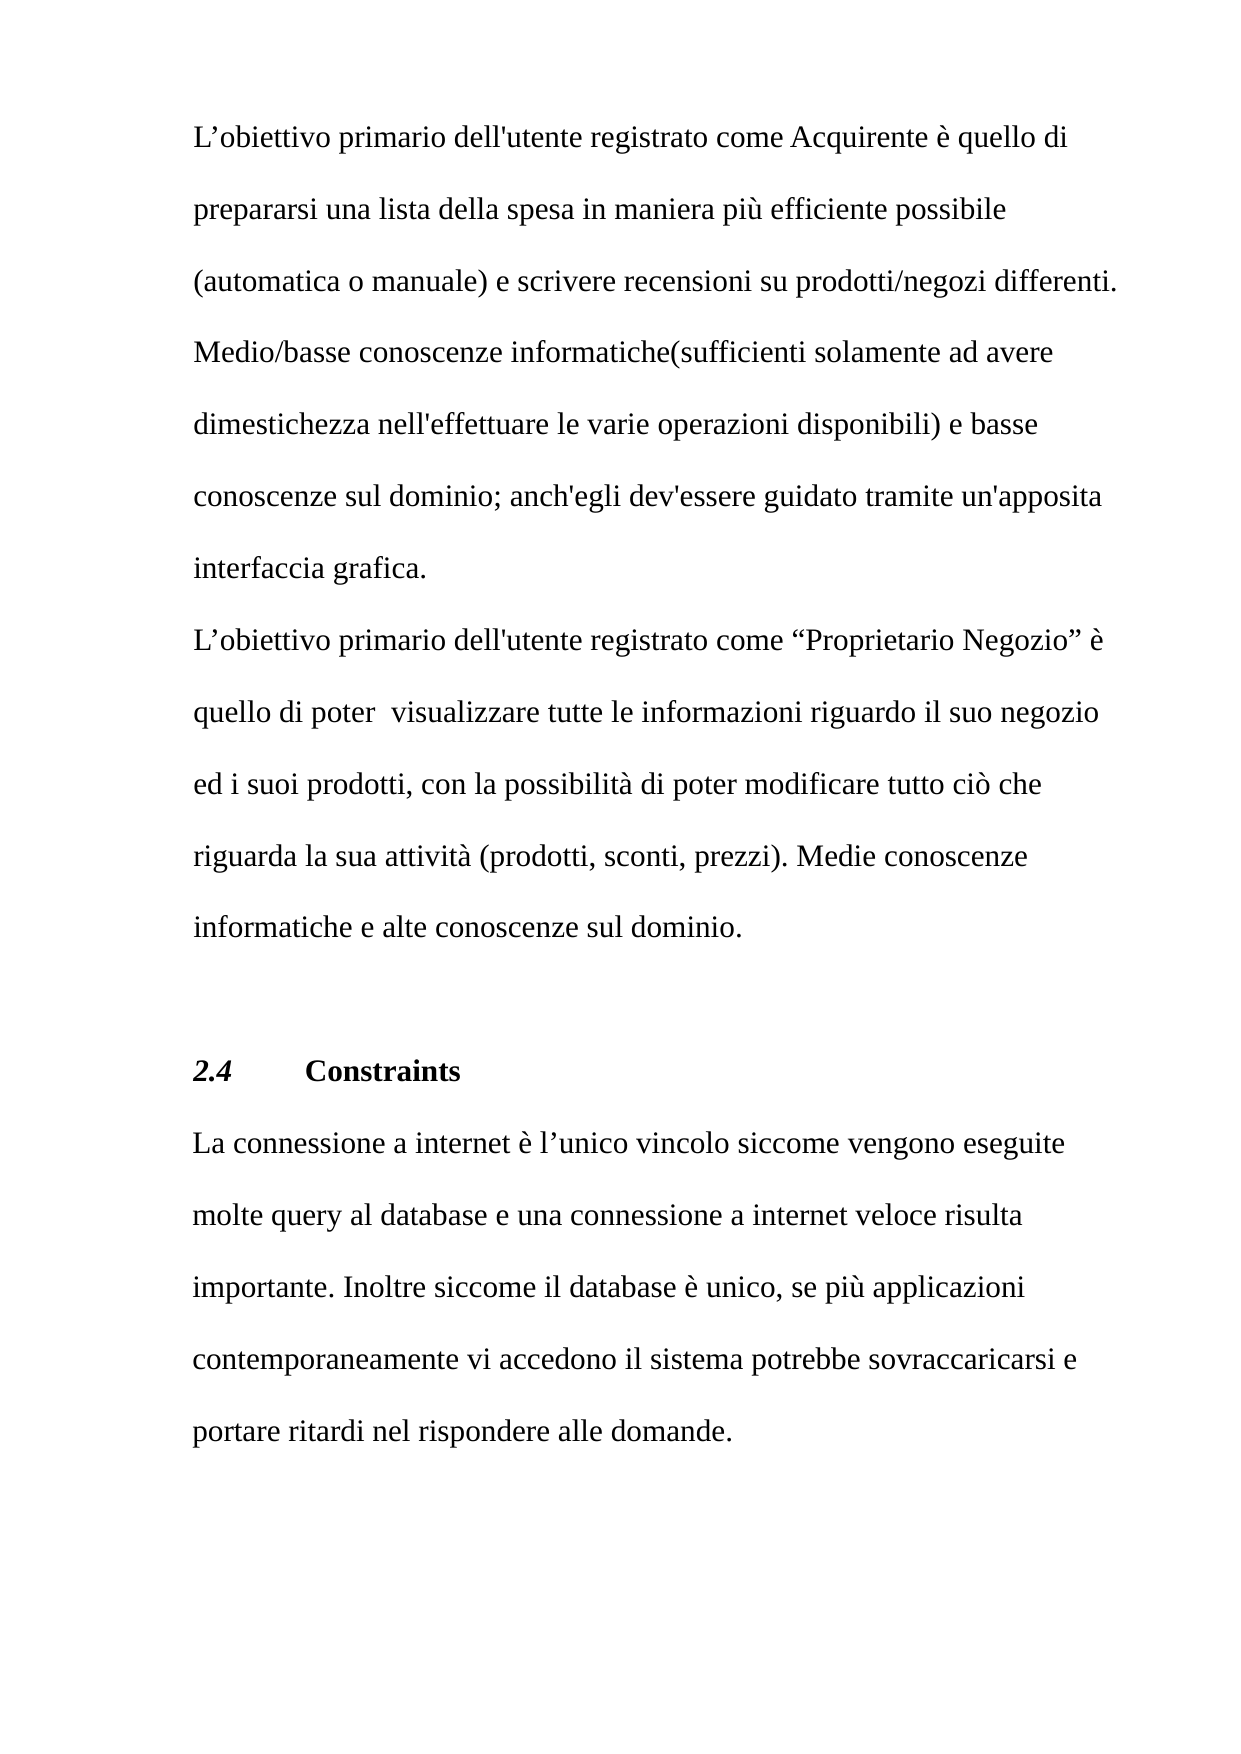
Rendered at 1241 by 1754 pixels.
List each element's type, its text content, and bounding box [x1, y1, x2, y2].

list L’obiettivo primario dell'utente registrato come Acquirente è quello di prepararsi una lista della spesa in maniera più efficiente possibile (automatica o manuale) e scrivere recensioni su prodotti/negozi differenti. Medio/basse conoscenze informatiche(sufficienti solamente ad avere dimestichezza nell'effettuare le varie operazioni disponibili) e basse conoscenze sul dominio; anch'egli dev'essere guidato tramite un'apposita interfaccia grafica. [156, 118, 1122, 585]
list Constraints [193, 1052, 1122, 1088]
text La connessione a internet è l’unico vincolo siccome vengono eseguite molte query al database e una connessione a internet veloce risulta importante. Inoltre siccome il database è unico, se più applicazioni contemporaneamente vi accedono il sistema potrebbe sovraccaricarsi e portare ritardi nel rispondere alle domande. [118, 1124, 1122, 1448]
list L’obiettivo primario dell'utente registrato come “Proprietario Negozio” è quello di poter visualizzare tutte le informazioni riguardo il suo negozio ed i suoi prodotti, con la possibilità di poter modificare tutto ciò che riguarda la sua attività (prodotti, sconti, prezzi). Medie conoscenze informatiche e alte conoscenze sul dominio. [156, 621, 1122, 945]
